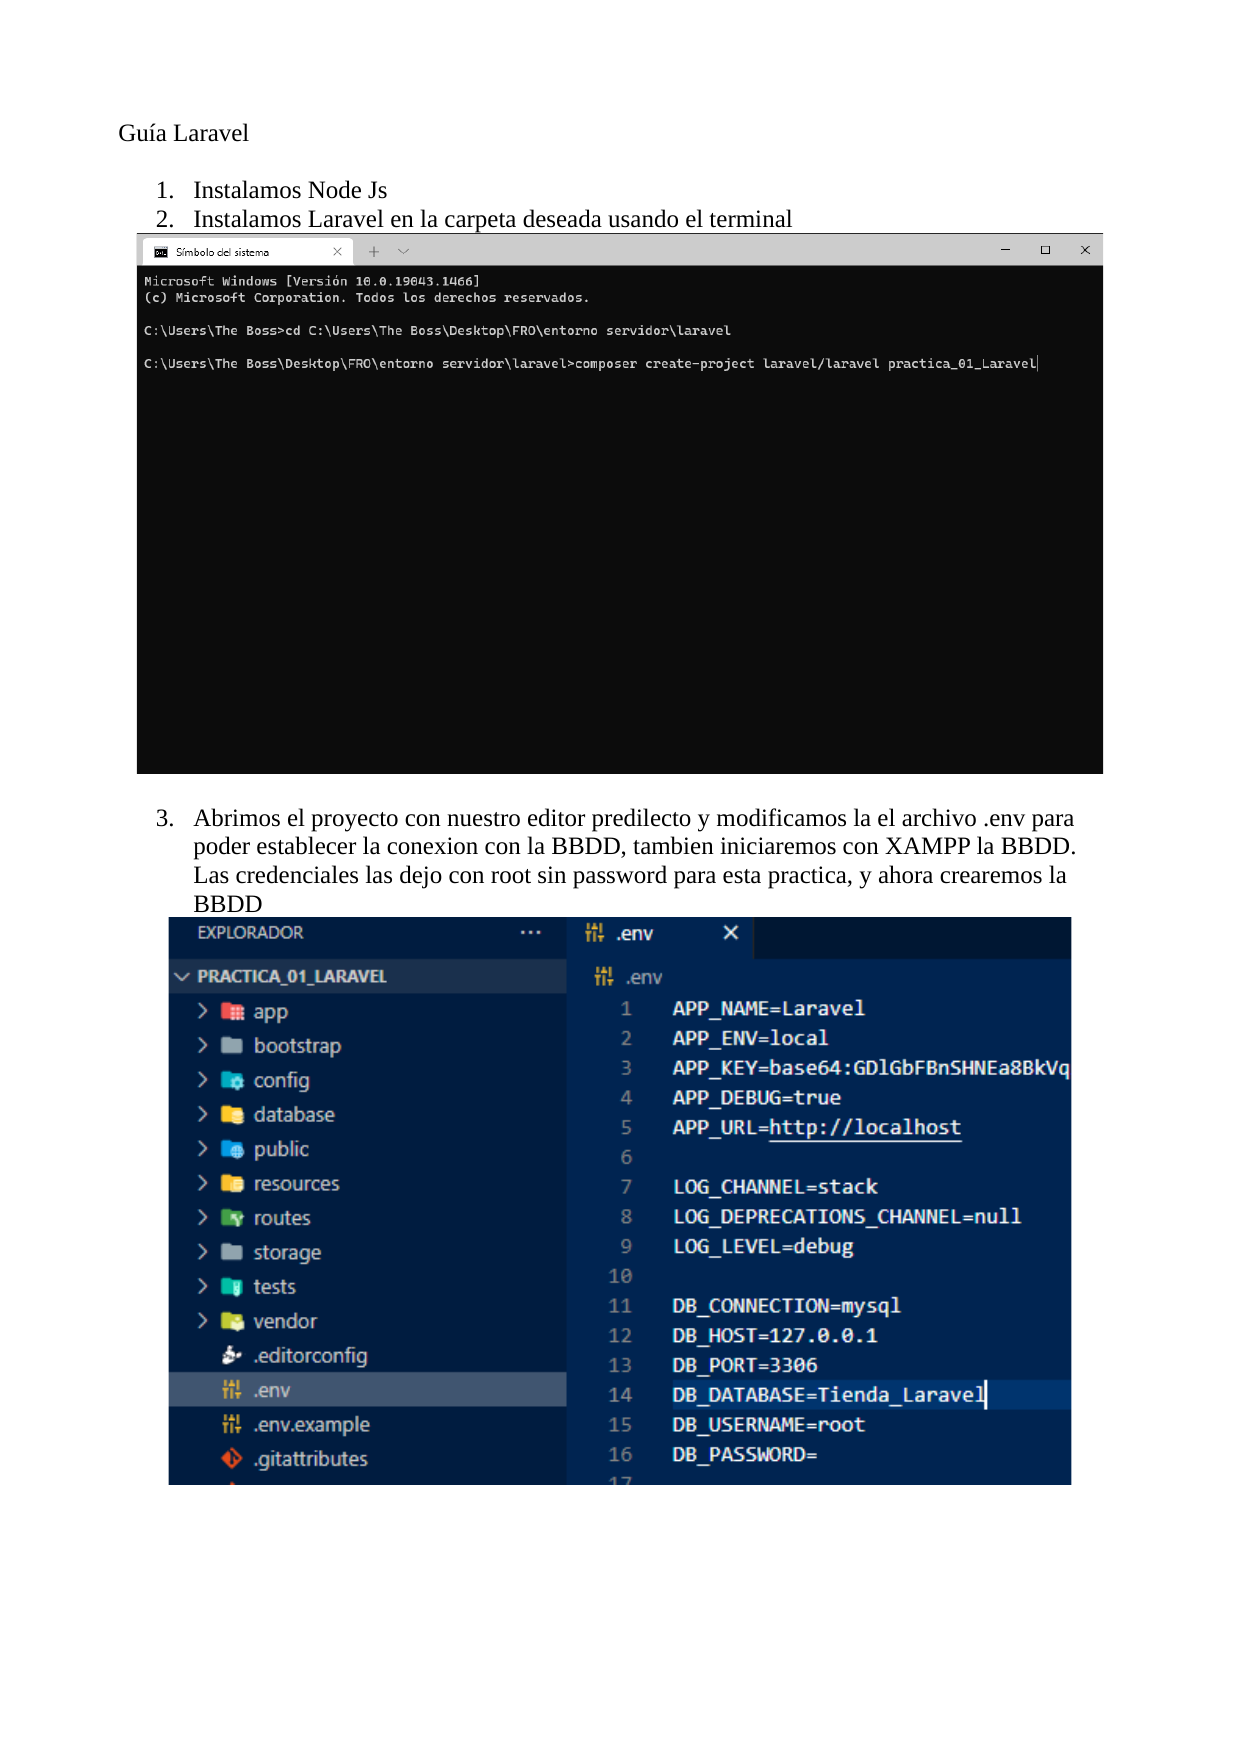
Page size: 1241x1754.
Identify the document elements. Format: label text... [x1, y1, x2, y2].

list Abrimos el proyecto con nuestro editor predilecto y modificamos la el archivo .env para poder establecer la conexion con la BBDD, tambien iniciaremos con XAMPP la BBDD. [156, 803, 1122, 860]
text Guía Laravel [118, 118, 1122, 147]
list Instalamos Laravel en la carpeta deseada usando el terminal [156, 204, 1122, 233]
picture [168, 917, 1072, 1485]
list Las credenciales las dejo con root sin password para esta practica, y ahora crearemos la BBDD [156, 860, 1122, 918]
list Instalamos Node Js [156, 176, 1122, 204]
picture [136, 233, 1104, 774]
